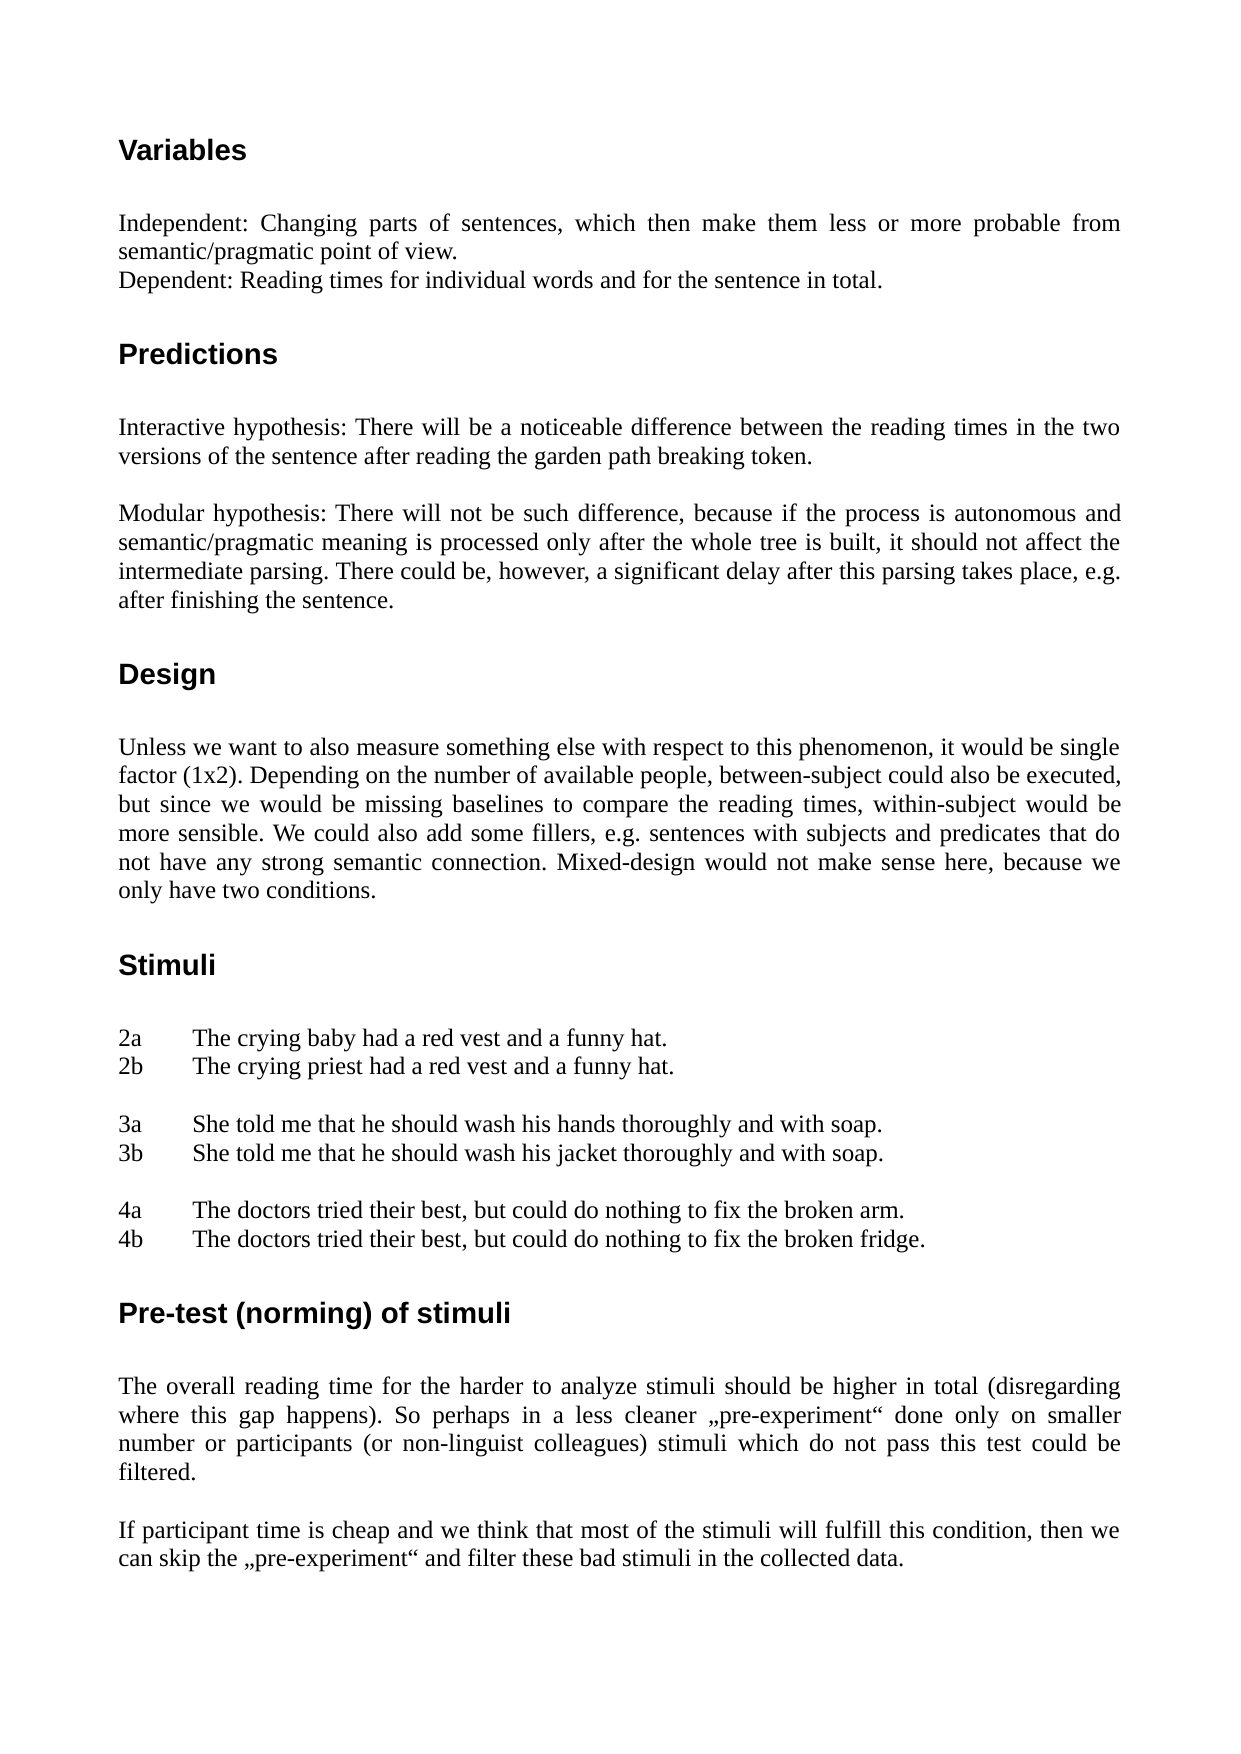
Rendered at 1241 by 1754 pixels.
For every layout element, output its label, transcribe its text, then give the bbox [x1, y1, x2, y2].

text Dependent: Reading times for individual words and for the sentence in total. [118, 265, 1122, 294]
text Unless we want to also measure something else with respect to this phenomenon, it would be single factor (1x2). Depending on the number of available people, between-subject could also be executed, but since we would be missing baselines to compare the reading times, within-subject would be more sensible. We could also add some fillers, e.g. sentences with subjects and predicates that do not have any strong semantic connection. Mixed-design would not make sense here, because we only have two conditions. [118, 732, 1122, 904]
text Independent: Changing parts of sentences, which then make them less or more probable from semantic/pragmatic point of view. [118, 208, 1122, 265]
subtitle Predictions [118, 337, 1122, 371]
text 4a The doctors tried their best, but could do nothing to fix the broken arm. [118, 1195, 1122, 1224]
text 2b The crying priest had a red vest and a funny hat. [118, 1051, 1122, 1080]
subtitle Stimuli [118, 948, 1122, 981]
subtitle Variables [118, 133, 1122, 166]
text 2a The crying baby had a red vest and a funny hat. [118, 1023, 1122, 1051]
text 4b The doctors tried their best, but could do nothing to fix the broken fridge. [118, 1224, 1122, 1253]
text Interactive hypothesis: There will be a noticeable difference between the reading times in the two versions of the sentence after reading the garden path breaking token. [118, 412, 1122, 470]
subtitle Pre-test (norming) of stimuli [118, 1296, 1122, 1330]
text 3b She told me that he should wash his jacket thoroughly and with soap. [118, 1138, 1122, 1166]
text 3a She told me that he should wash his hands thoroughly and with soap. [118, 1109, 1122, 1138]
text Modular hypothesis: There will not be such difference, because if the process is autonomous and semantic/pragmatic meaning is processed only after the whole tree is built, it should not affect the intermediate parsing. There could be, however, a significant delay after this parsing takes place, e.g. after finishing the sentence. [118, 498, 1122, 613]
text The overall reading time for the harder to analyze stimuli should be higher in total (disregarding where this gap happens). So perhaps in a less cleaner „pre-experiment“ done only on smaller number or participants (or non-linguist colleagues) stimuli which do not pass this test could be filtered. [118, 1371, 1122, 1486]
text If participant time is cheap and we think that most of the stimuli will fulfill this condition, then we can skip the „pre-experiment“ and filter these bad stimuli in the collected data. [118, 1515, 1122, 1572]
subtitle Design [118, 657, 1122, 691]
